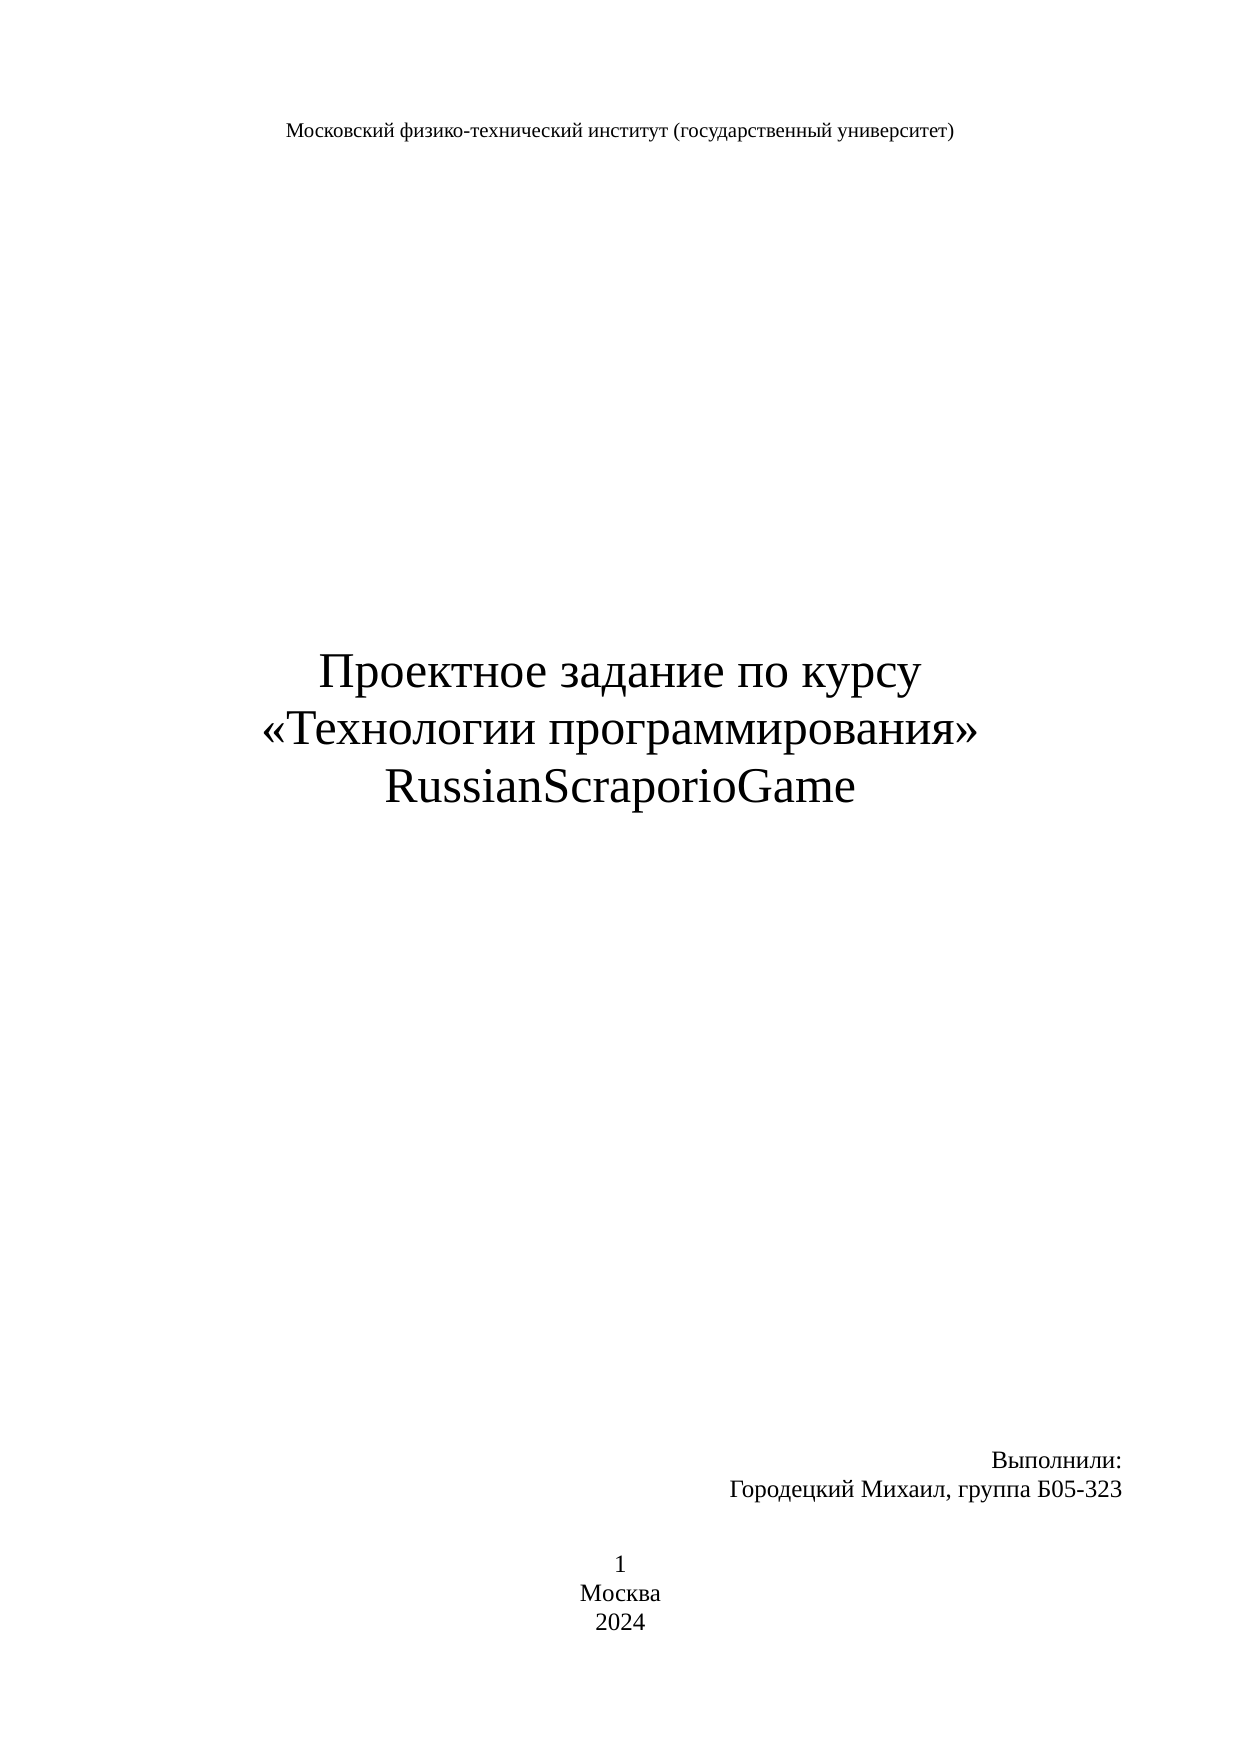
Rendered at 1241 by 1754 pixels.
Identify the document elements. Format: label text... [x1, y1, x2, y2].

text Проектное задание по курсу [118, 640, 1122, 698]
text «Технологии программирования» [118, 698, 1122, 755]
text Выполнили: Городецкий Михаил, группа Б05-323 [118, 1445, 1122, 1503]
text RussianScraporioGame [118, 755, 1122, 813]
